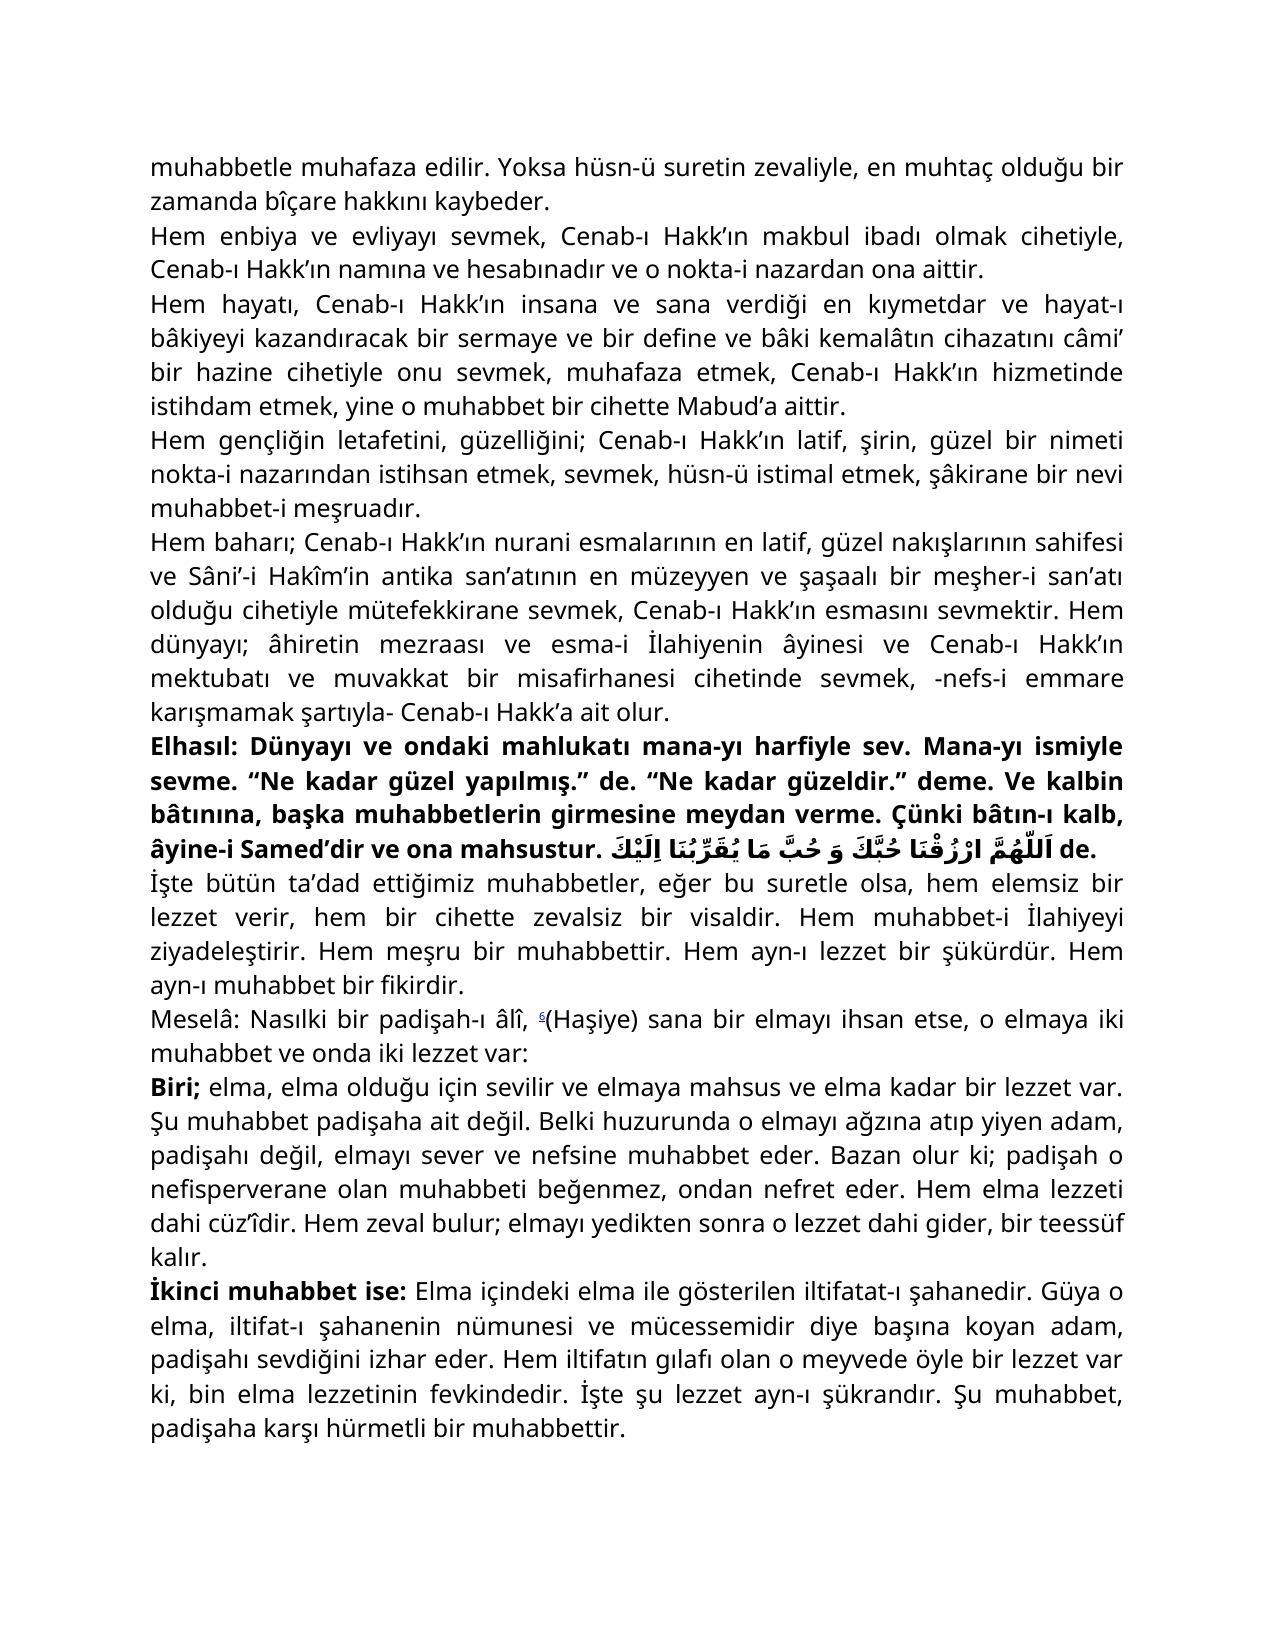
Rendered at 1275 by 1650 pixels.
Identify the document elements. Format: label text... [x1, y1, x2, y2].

text muhabbetle muhafaza edilir. Yoksa hüsn-ü suretin zevaliyle, en muhtaç olduğu bir zamanda bîçare hakkını kaybeder. [150, 150, 1125, 218]
text Elhasıl: Dünyayı ve ondaki mahlukatı mana-yı harfiyle sev. Mana-yı ismiyle sevme. “Ne kadar güzel yapılmış.” de. “Ne kadar güzeldir.” deme. Ve kalbin bâtınına, başka muhabbetlerin girmesine meydan verme. Çünki bâtın-ı kalb, âyine-i Samed’dir ve ona mahsustur. اَللّهُمَّ ارْزُقْنَا حُبَّكَ وَ حُبَّ مَا يُقَرِّبُنَا اِلَيْكَ de. [150, 729, 1125, 865]
text Hem gençliğin letafetini, güzelliğini; Cenab-ı Hakk’ın latif, şirin, güzel bir nimeti nokta-i nazarından istihsan etmek, sevmek, hüsn-ü istimal etmek, şâkirane bir nevi muhabbet-i meşruadır. [150, 422, 1125, 525]
text Meselâ: Nasılki bir padişah-ı âlî, 6(Haşiye) sana bir elmayı ihsan etse, o elmaya iki muhabbet ve onda iki lezzet var: [150, 1002, 1125, 1070]
text Hem hayatı, Cenab-ı Hakk’ın insana ve sana verdiği en kıymetdar ve hayat-ı bâkiyeyi kazandıracak bir sermaye ve bir define ve bâki kemalâtın cihazatını câmi’ bir hazine cihetiyle onu sevmek, muhafaza etmek, Cenab-ı Hakk’ın hizmetinde istihdam etmek, yine o muhabbet bir cihette Mabud’a aittir. [150, 286, 1125, 422]
text Hem baharı; Cenab-ı Hakk’ın nurani esmalarının en latif, güzel nakışlarının sahifesi ve Sâni’-i Hakîm’in antika san’atının en müzeyyen ve şaşaalı bir meşher-i san’atı olduğu cihetiyle mütefekkirane sevmek, Cenab-ı Hakk’ın esmasını sevmektir. Hem dünyayı; âhiretin mezraası ve esma-i İlahiyenin âyinesi ve Cenab-ı Hakk’ın mektubatı ve muvakkat bir misafirhanesi cihetinde sevmek, -nefs-i emmare karışmamak şartıyla- Cenab-ı Hakk’a ait olur. [150, 525, 1125, 729]
text İşte bütün ta’dad ettiğimiz muhabbetler, eğer bu suretle olsa, hem elemsiz bir lezzet verir, hem bir cihette zevalsiz bir visaldir. Hem muhabbet-i İlahiyeyi ziyadeleştirir. Hem meşru bir muhabbettir. Hem ayn-ı lezzet bir şükürdür. Hem ayn-ı muhabbet bir fikirdir. [150, 865, 1125, 1002]
text Biri; elma, elma olduğu için sevilir ve elmaya mahsus ve elma kadar bir lezzet var. Şu muhabbet padişaha ait değil. Belki huzurunda o elmayı ağzına atıp yiyen adam, padişahı değil, elmayı sever ve nefsine muhabbet eder. Bazan olur ki; padişah o nefisperverane olan muhabbeti beğenmez, ondan nefret eder. Hem elma lezzeti dahi cüz’îdir. Hem zeval bulur; elmayı yedikten sonra o lezzet dahi gider, bir teessüf kalır. [150, 1070, 1125, 1274]
text Hem enbiya ve evliyayı sevmek, Cenab-ı Hakk’ın makbul ibadı olmak cihetiyle, Cenab-ı Hakk’ın namına ve hesabınadır ve o nokta-i nazardan ona aittir. [150, 218, 1125, 286]
text İkinci muhabbet ise: Elma içindeki elma ile gösterilen iltifatat-ı şahanedir. Güya o elma, iltifat-ı şahanenin nümunesi ve mücessemidir diye başına koyan adam, padişahı sevdiğini izhar eder. Hem iltifatın gılafı olan o meyvede öyle bir lezzet var ki, bin elma lezzetinin fevkindedir. İşte şu lezzet ayn-ı şükrandır. Şu muhabbet, padişaha karşı hürmetli bir muhabbettir. [150, 1274, 1125, 1444]
